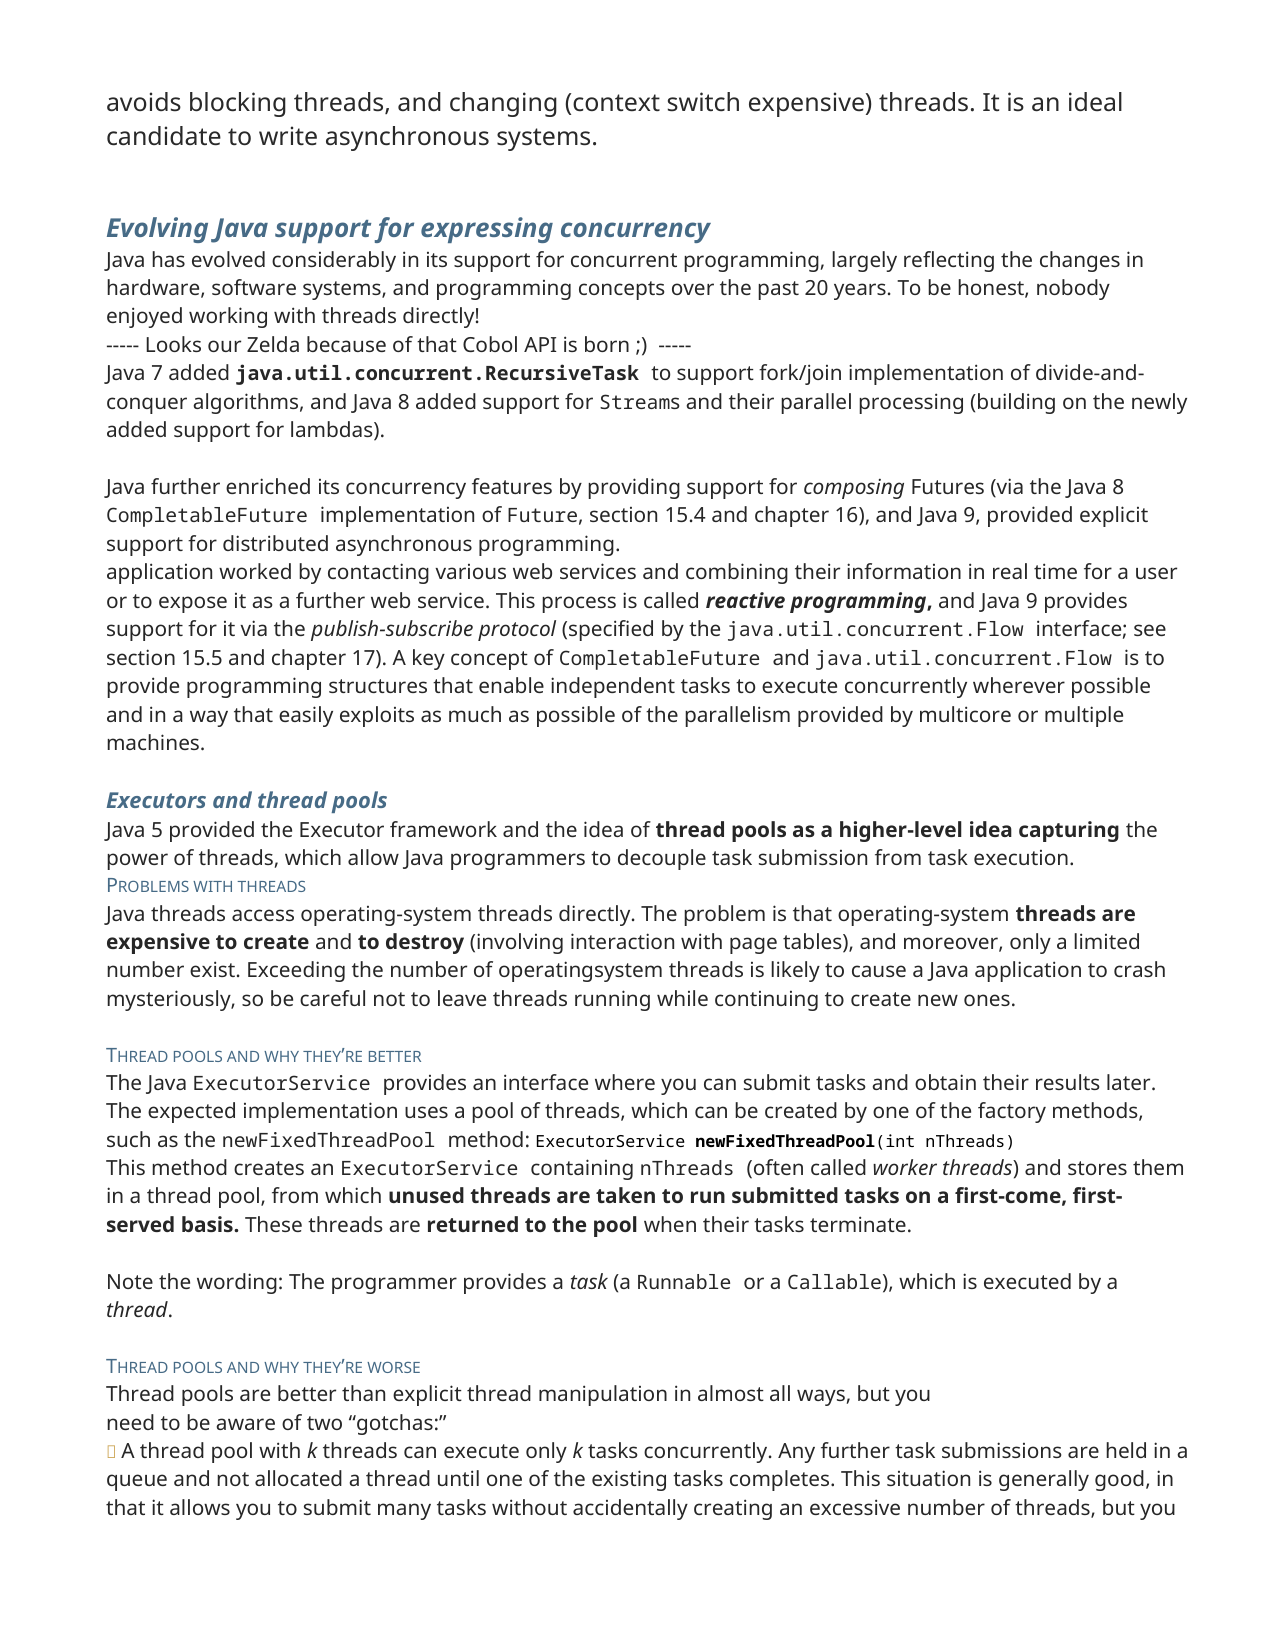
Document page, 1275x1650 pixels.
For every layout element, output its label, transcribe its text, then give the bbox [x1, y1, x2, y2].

text PROBLEMS WITH THREADS [106, 872, 1190, 899]
text Note the wording: The programmer provides a task (a Runnable or a Callable), which is executed by a thread. [106, 1267, 1190, 1324]
text  A thread pool with k threads can execute only k tasks concurrently. Any further task submissions are held in a queue and not allocated a thread until one of the existing tasks completes. This situation is generally good, in that it allows you to submit many tasks without accidentally creating an excessive number of threads, but you [106, 1436, 1190, 1521]
text need to be aware of two “gotchas:” [106, 1408, 1190, 1436]
text THREAD POOLS AND WHY THEY’RE WORSE [106, 1352, 1190, 1379]
text Java further enriched its concurrency features by providing support for composing Futures (via the Java 8 CompletableFuture implementation of Future, section 15.4 and chapter 16), and Java 9, provided explicit support for distributed asynchronous programming. [106, 472, 1190, 557]
text Java threads access operating-system threads directly. The problem is that operating-system threads are expensive to create and to destroy (involving interaction with page tables), and moreover, only a limited number exist. Exceeding the number of operatingsystem threads is likely to cause a Java application to crash mysteriously, so be careful not to leave threads running while continuing to create new ones. [106, 899, 1190, 1012]
text Java 5 provided the Executor framework and the idea of thread pools as a higher-level idea capturing the power of threads, which allow Java programmers to decouple task submission from task execution. [106, 815, 1190, 872]
text ----- Looks our Zelda because of that Cobol API is born ;) ----- [106, 330, 1190, 358]
text This method creates an ExecutorService containing nThreads (often called worker threads) and stores them in a thread pool, from which unused threads are taken to run submitted tasks on a first-come, first-served basis. These threads are returned to the pool when their tasks terminate. [106, 1153, 1190, 1238]
text Executors and thread pools [106, 785, 1190, 815]
text application worked by contacting various web services and combining their information in real time for a user or to expose it as a further web service. This process is called reactive programming, and Java 9 provides support for it via the publish-subscribe protocol (specified by the java.util.concurrent.Flow interface; see section 15.5 and chapter 17). A key concept of CompletableFuture and java.util.concurrent.Flow is to provide programming structures that enable independent tasks to execute concurrently wherever possible and in a way that easily exploits as much as possible of the parallelism provided by multicore or multiple machines. [106, 557, 1190, 757]
text Java has evolved considerably in its support for concurrent programming, largely reflecting the changes in hardware, software systems, and programming concepts over the past 20 years. To be honest, nobody enjoyed working with threads directly! [106, 245, 1190, 330]
text THREAD POOLS AND WHY THEY’RE BETTER [106, 1041, 1190, 1068]
text avoids blocking threads, and changing (context switch expensive) threads. It is an ideal candidate to write asynchronous systems. [106, 84, 1190, 152]
text Java 7 added java.util.concurrent.RecursiveTask to support fork/join implementation of divide-and-conquer algorithms, and Java 8 added support for Streams and their parallel processing (building on the newly added support for lambdas). [106, 358, 1190, 444]
text Evolving Java support for expressing concurrency [106, 209, 1190, 245]
text The Java ExecutorService provides an interface where you can submit tasks and obtain their results later. The expected implementation uses a pool of threads, which can be created by one of the factory methods, such as the newFixedThreadPool method: ExecutorService newFixedThreadPool(int nThreads) [106, 1068, 1190, 1153]
text Thread pools are better than explicit thread manipulation in almost all ways, but you [106, 1379, 1190, 1408]
